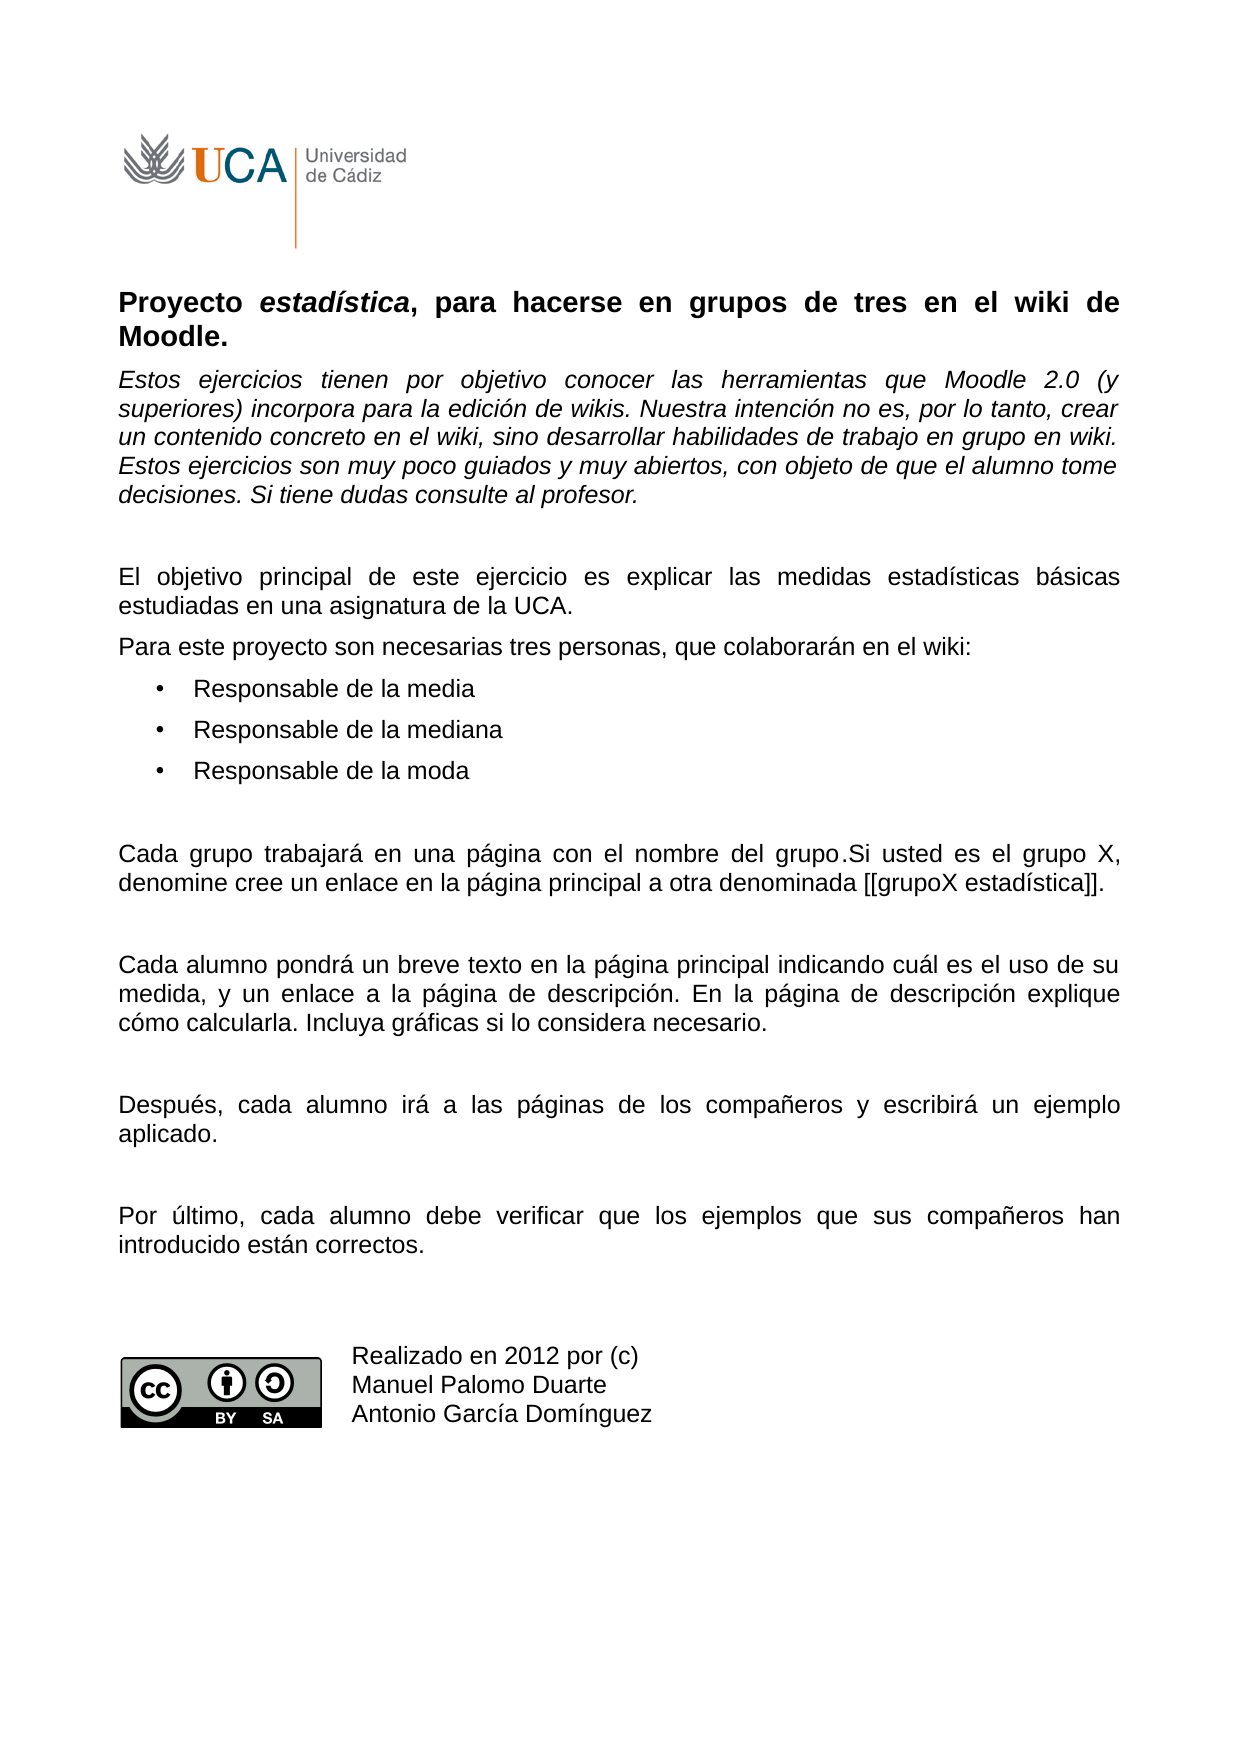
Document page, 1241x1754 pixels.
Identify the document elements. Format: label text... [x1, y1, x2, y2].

picture [120, 1357, 322, 1428]
picture [121, 128, 411, 255]
text Después, cada alumno irá a las páginas de los compañeros y escribirá un ejemplo aplicado. [118, 1090, 1122, 1148]
list Responsable de la moda [156, 756, 1122, 785]
text Realizado en 2012 por (c) [118, 1341, 1122, 1370]
text Manuel Palomo Duarte [322, 1370, 1122, 1399]
text Por último, cada alumno debe verificar que los ejemplos que sus compañeros han introducido están correctos. [118, 1201, 1122, 1259]
subtitle Proyecto estadística, para hacerse en grupos de tres en el wiki de Moodle. [118, 285, 1122, 352]
text Antonio García Domínguez [322, 1399, 1122, 1428]
text Cada grupo trabajará en una página con el nombre del grupo.Si usted es el grupo X, denomine cree un enlace en la página principal a otra denominada [[grupoX estadística]]. [118, 839, 1122, 896]
text El objetivo principal de este ejercicio es explicar las medidas estadísticas básicas estudiadas en una asignatura de la UCA. [118, 562, 1122, 620]
text Estos ejercicios tienen por objetivo conocer las herramientas que Moodle 2.0 (y superiores) incorpora para la edición de wikis. Nuestra intención no es, por lo tanto, crear un contenido concreto en el wiki, sino desarrollar habilidades de trabajo en grupo en wiki. Estos ejercicios son muy poco guiados y muy abiertos, con objeto de que el alumno tome decisiones. Si tiene dudas consulte al profesor. [118, 365, 1122, 508]
text Para este proyecto son necesarias tres personas, que colaborarán en el wiki: [118, 632, 1122, 661]
list Responsable de la media [156, 673, 1122, 702]
list Responsable de la mediana [156, 715, 1122, 744]
text Cada alumno pondrá un breve texto en la página principal indicando cuál es el uso de su medida, y un enlace a la página de descripción. En la página de descripción explique cómo calcularla. Incluya gráficas si lo considera necesario. [118, 950, 1122, 1036]
